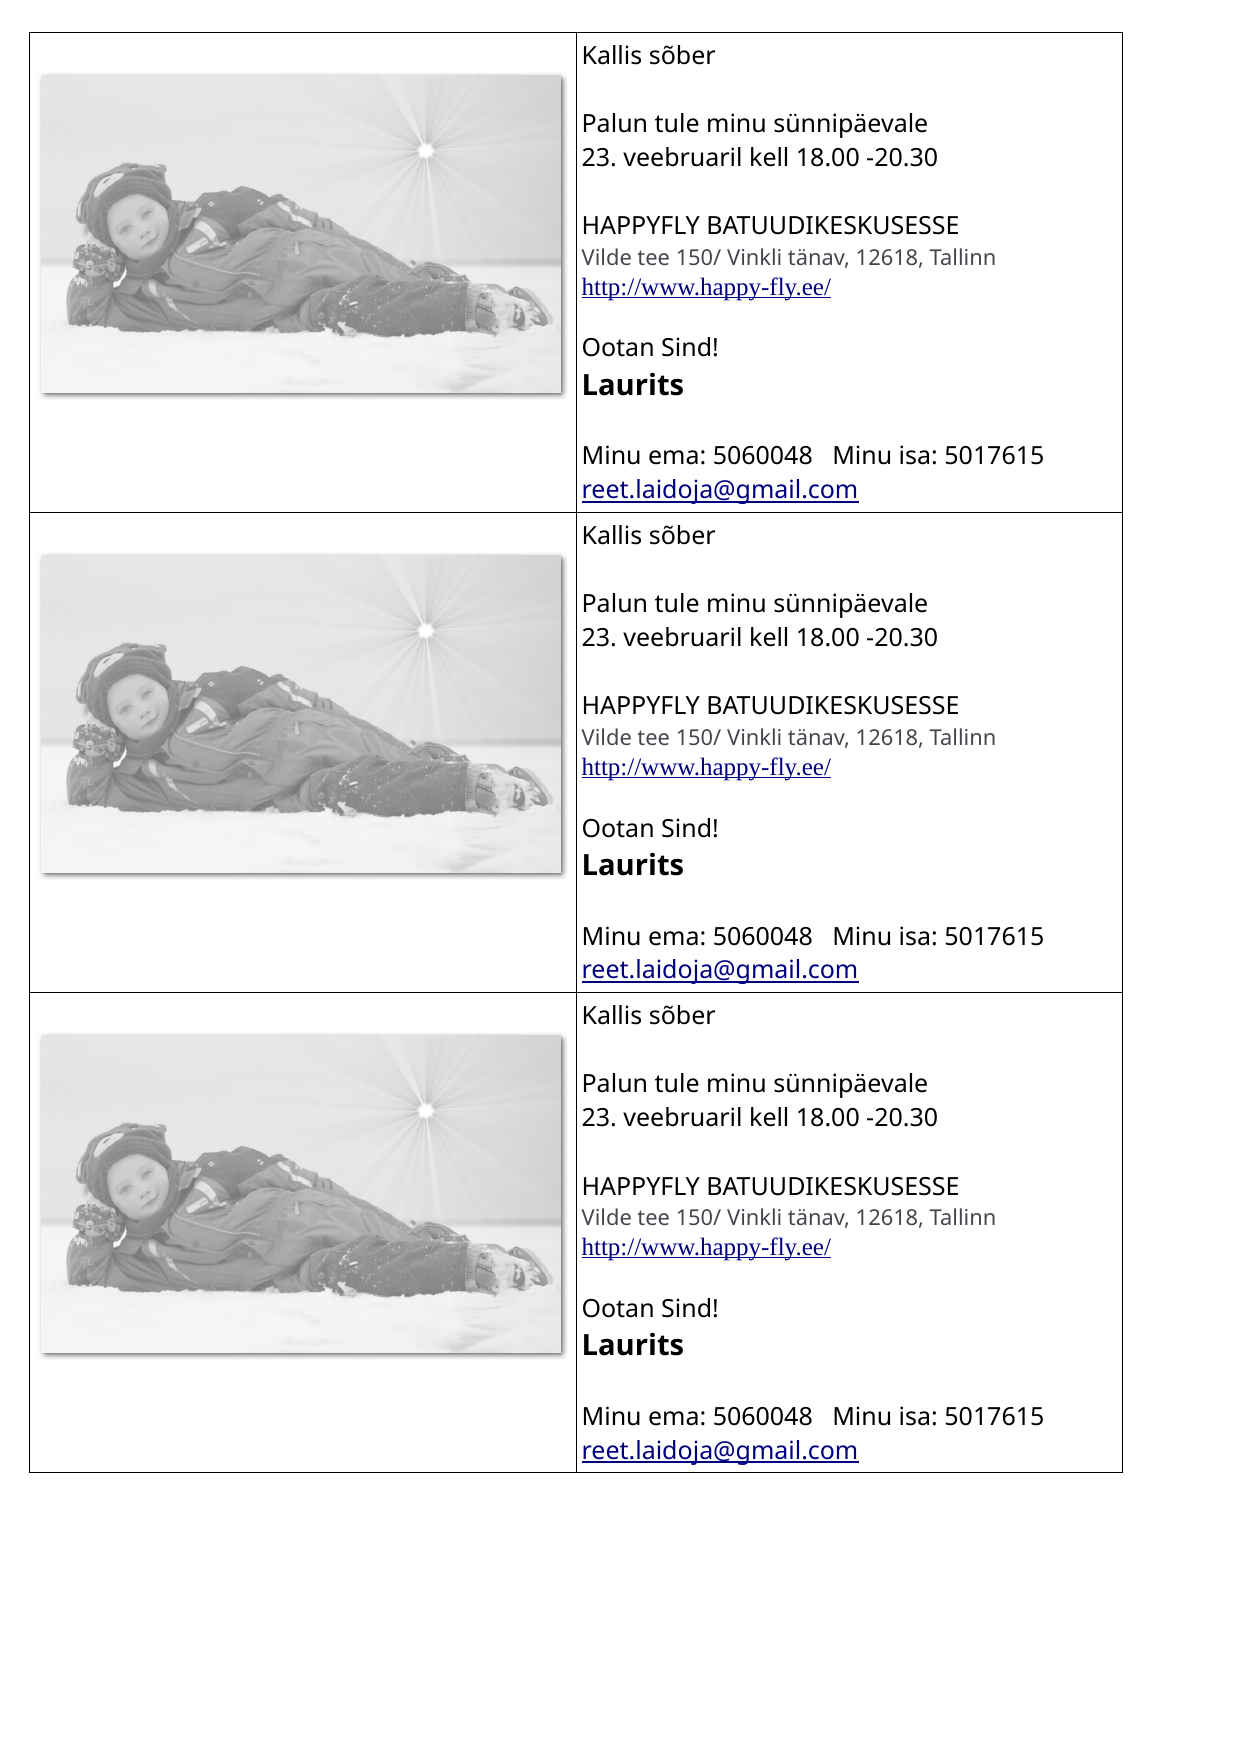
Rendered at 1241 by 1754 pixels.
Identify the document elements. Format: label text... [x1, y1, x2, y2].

picture [35, 1029, 570, 1363]
picture [35, 549, 570, 883]
table_header [30, 33, 576, 512]
table_cell Kallis sõber Palun tule minu sünnipäevale 23. veebruaril kell 18.00 -20.30 HAPPYFLY BATUUDIKESKUSESSE Vilde tee 150/ Vinkli tänav, 12618, Tallinn http://www.happy-fly.ee/ Ootan Sind! Laurits Minu ema: 5060048 Minu isa: 5017615 reet.laidoja@gmail.com [577, 993, 1122, 1472]
table_cell [30, 513, 576, 549]
picture [35, 69, 570, 403]
table_cell [30, 883, 576, 992]
table_cell [30, 550, 35, 882]
table_cell [30, 993, 576, 1472]
table_cell [570, 550, 576, 882]
table_cell Kallis sõber Palun tule minu sünnipäevale 23. veebruaril kell 18.00 -20.30 HAPPYFLY BATUUDIKESKUSESSE Vilde tee 150/ Vinkli tänav, 12618, Tallinn http://www.happy-fly.ee/ Ootan Sind! Laurits Minu ema: 5060048 Minu isa: 5017615 reet.laidoja@gmail.com [577, 513, 1122, 992]
table_header Kallis sõber Palun tule minu sünnipäevale 23. veebruaril kell 18.00 -20.30 HAPPYFLY BATUUDIKESKUSESSE Vilde tee 150/ Vinkli tänav, 12618, Tallinn http://www.happy-fly.ee/ Ootan Sind! Laurits Minu ema: 5060048 Minu isa: 5017615 reet.laidoja@gmail.com [577, 33, 1122, 512]
